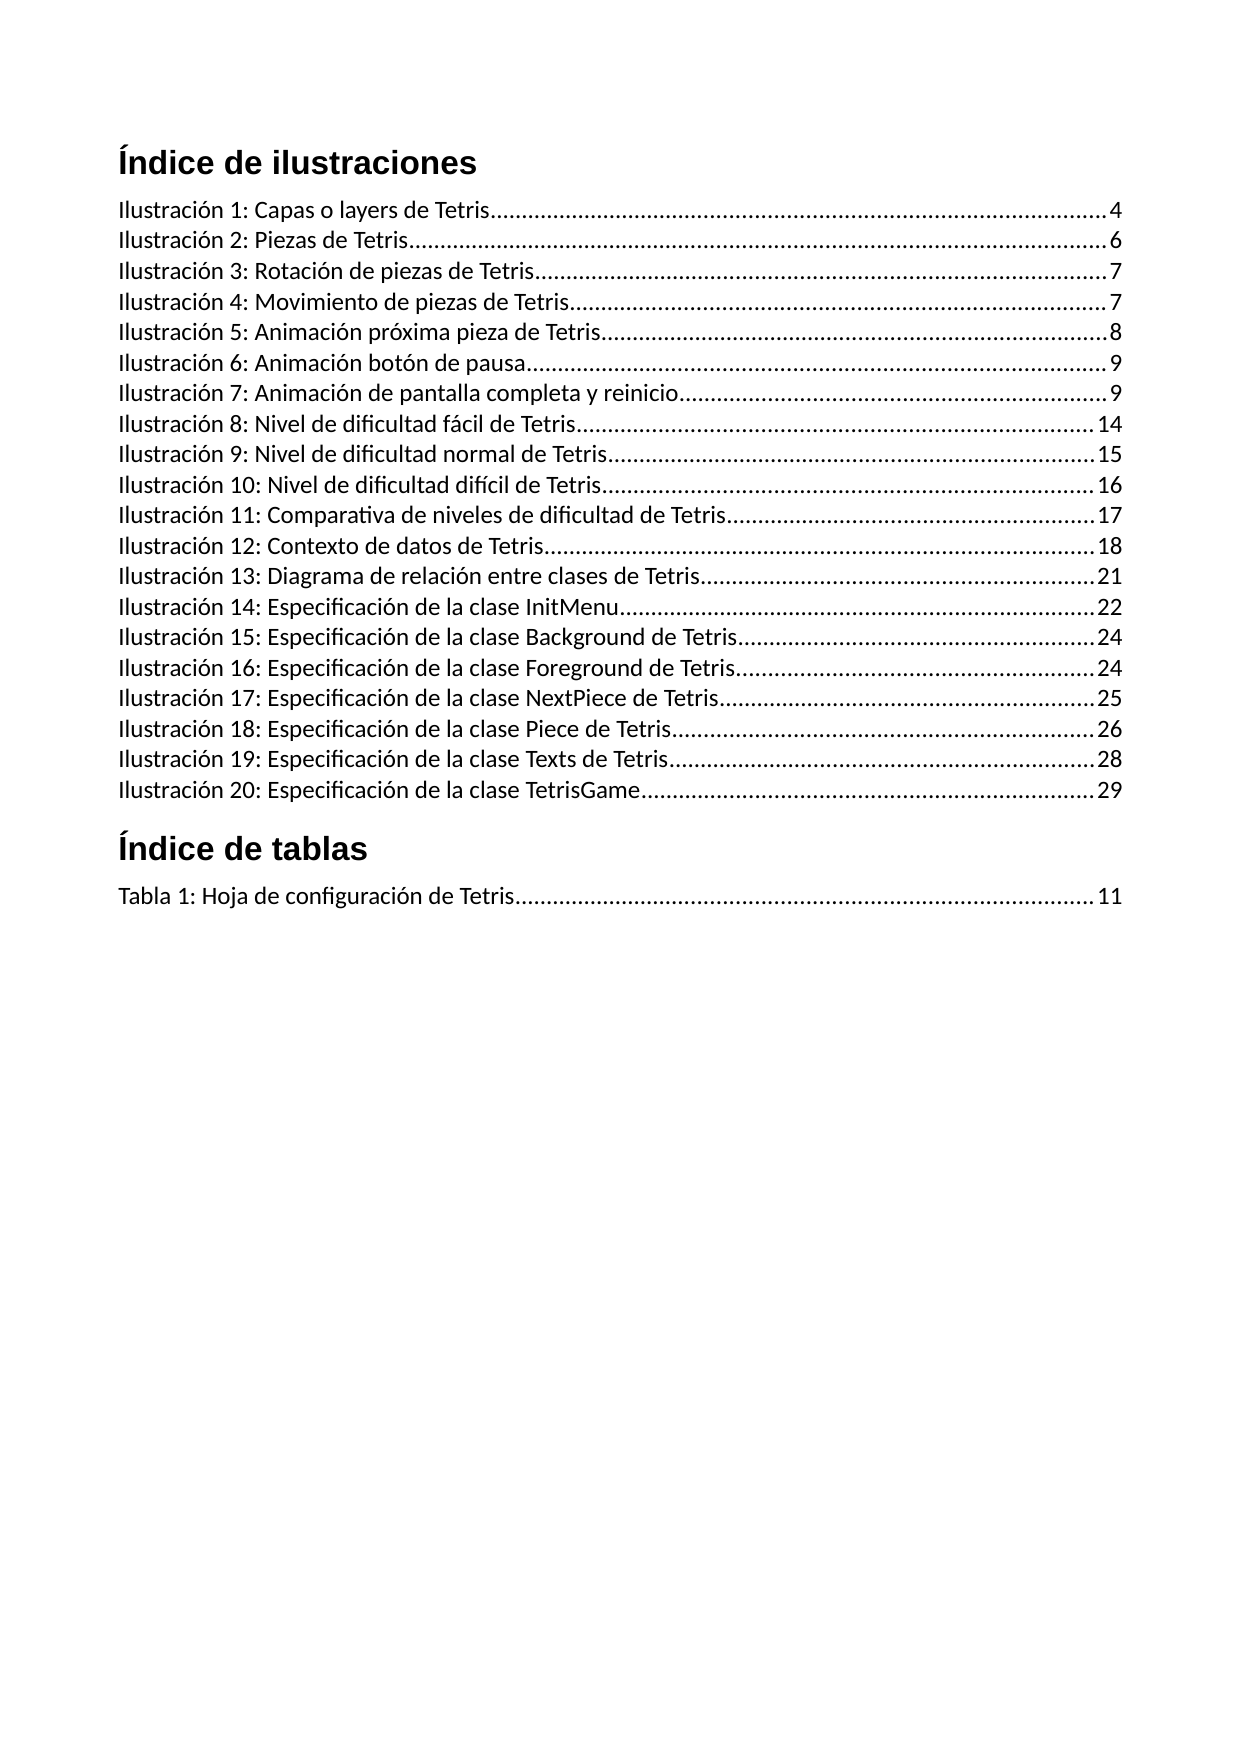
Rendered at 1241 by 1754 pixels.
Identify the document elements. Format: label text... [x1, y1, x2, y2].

text Ilustración 7: Animación de pantalla completa y reinicio 9 [118, 377, 1122, 408]
text Ilustración 20: Especificación de la clase TetrisGame 29 [118, 774, 1122, 804]
text Ilustración 6: Animación botón de pausa 9 [118, 347, 1122, 377]
text Ilustración 19: Especificación de la clase Texts de Tetris 28 [118, 743, 1122, 774]
text Ilustración 14: Especificación de la clase InitMenu 22 [118, 591, 1122, 621]
text Ilustración 3: Rotación de piezas de Tetris 7 [118, 255, 1122, 286]
subtitle Índice de ilustraciones [118, 143, 1122, 182]
text Ilustración 15: Especificación de la clase Background de Tetris 24 [118, 621, 1122, 652]
text Ilustración 8: Nivel de dificultad fácil de Tetris 14 [118, 408, 1122, 438]
text Ilustración 5: Animación próxima pieza de Tetris 8 [118, 316, 1122, 347]
text Ilustración 11: Comparativa de niveles de dificultad de Tetris 17 [118, 499, 1122, 530]
text Tabla 1: Hoja de configuración de Tetris 11 [118, 880, 1122, 911]
text Ilustración 2: Piezas de Tetris 6 [118, 224, 1122, 255]
text Ilustración 4: Movimiento de piezas de Tetris 7 [118, 286, 1122, 316]
text Ilustración 12: Contexto de datos de Tetris 18 [118, 530, 1122, 560]
text Ilustración 1: Capas o layers de Tetris 4 [118, 194, 1122, 224]
text Ilustración 10: Nivel de dificultad difícil de Tetris 16 [118, 469, 1122, 499]
text Ilustración 18: Especificación de la clase Piece de Tetris 26 [118, 713, 1122, 743]
text Ilustración 13: Diagrama de relación entre clases de Tetris 21 [118, 560, 1122, 591]
text Ilustración 16: Especificación de la clase Foreground de Tetris 24 [118, 652, 1122, 682]
subtitle Índice de tablas [118, 829, 1122, 868]
text Ilustración 9: Nivel de dificultad normal de Tetris 15 [118, 438, 1122, 469]
text Ilustración 17: Especificación de la clase NextPiece de Tetris 25 [118, 682, 1122, 713]
